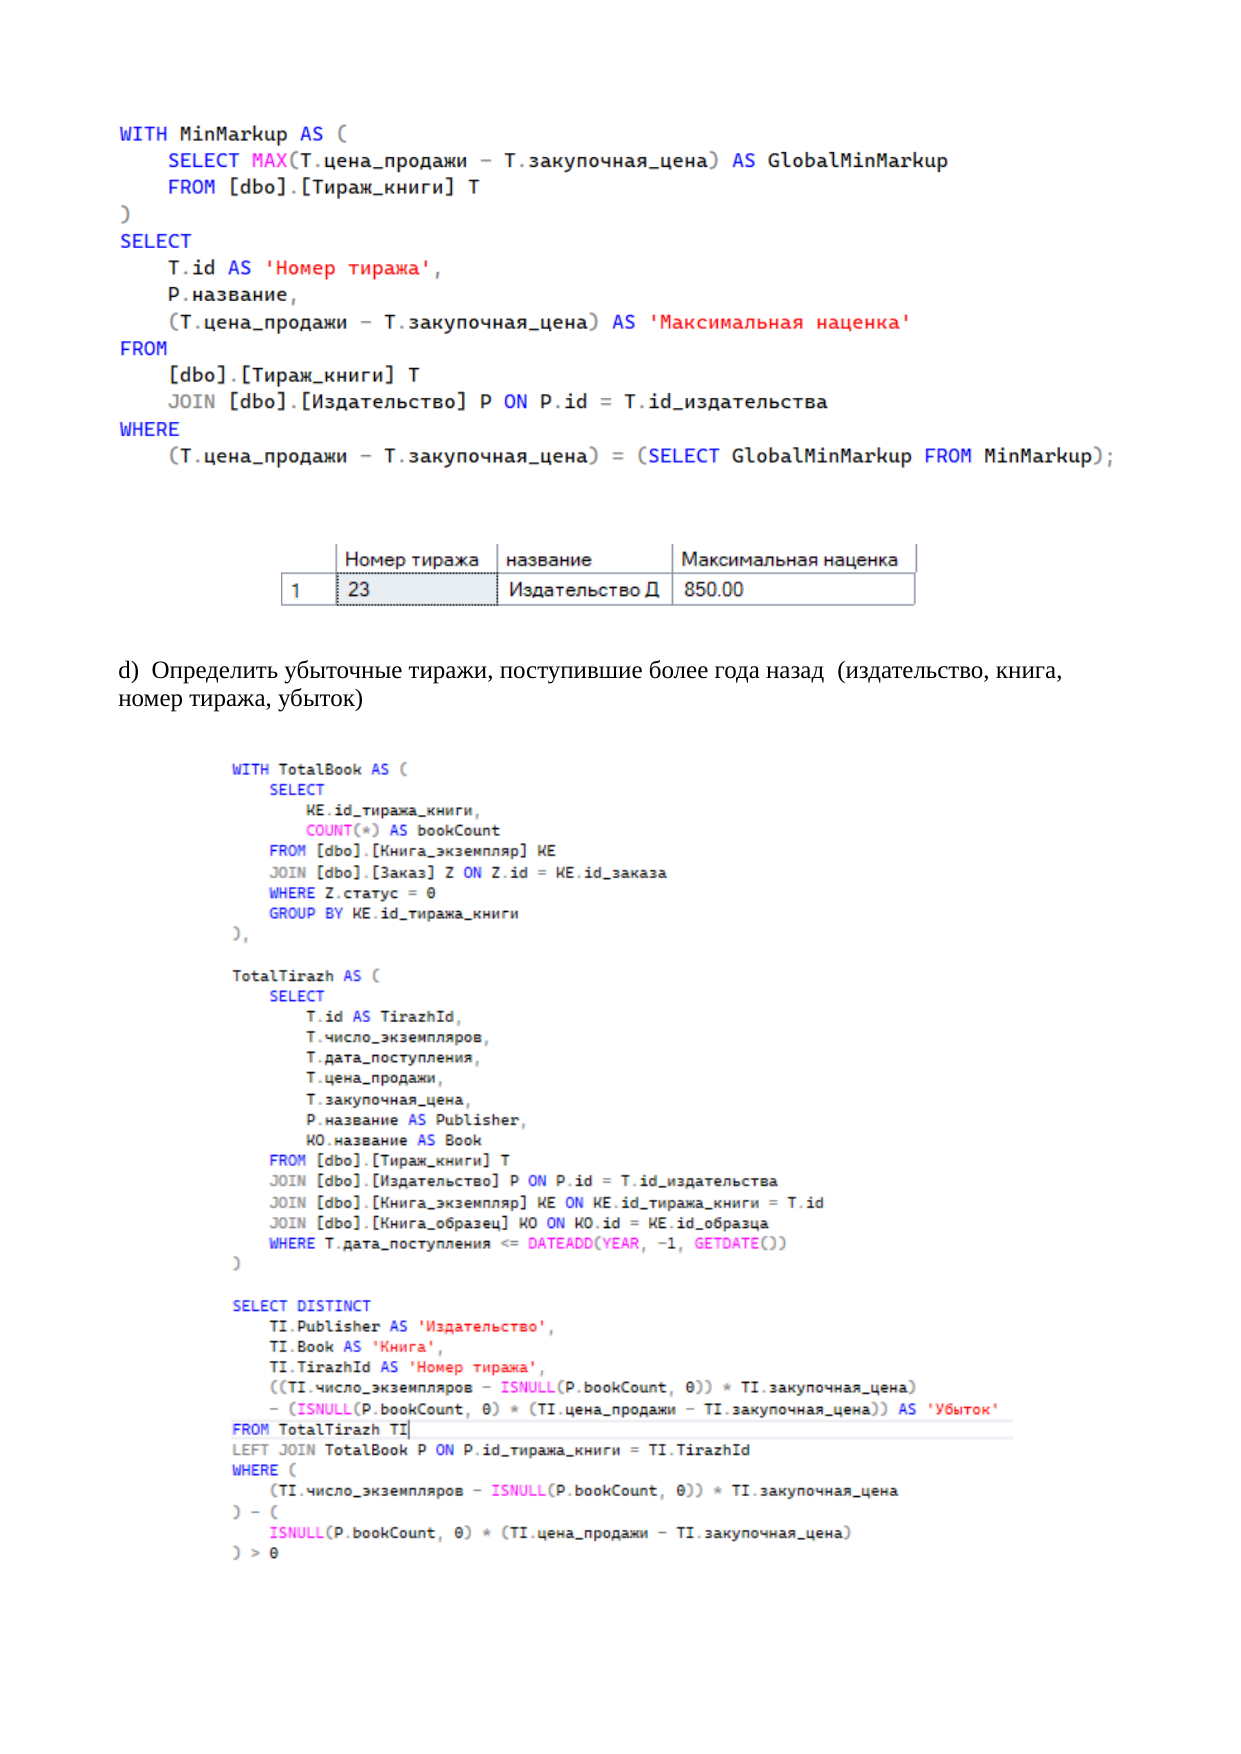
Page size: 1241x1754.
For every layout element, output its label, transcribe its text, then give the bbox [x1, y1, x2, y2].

picture [118, 118, 1123, 479]
text d) Определить убыточные тиражи, поступившие более года назад (издательство, книга, номер тиража, убыток) [118, 655, 1122, 712]
picture [227, 753, 1014, 1568]
picture [281, 544, 919, 614]
